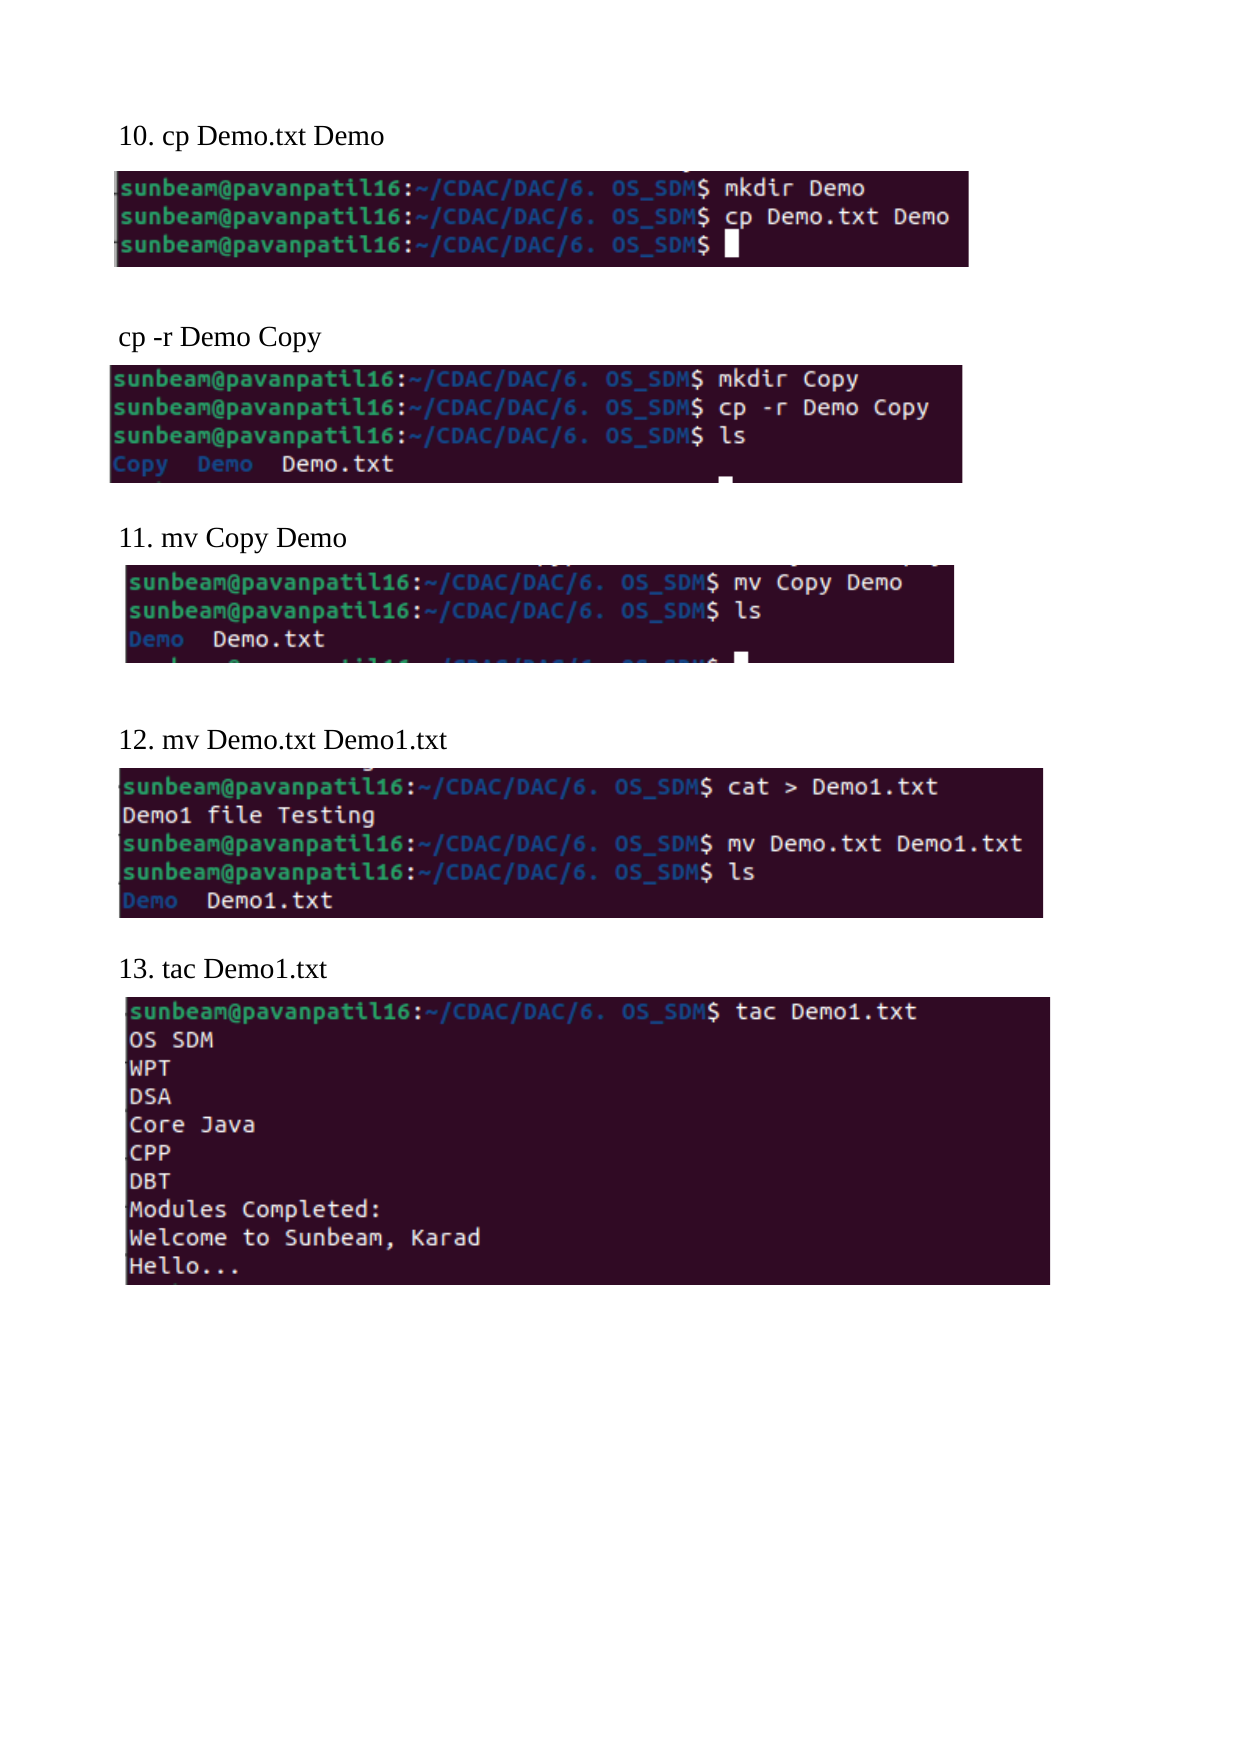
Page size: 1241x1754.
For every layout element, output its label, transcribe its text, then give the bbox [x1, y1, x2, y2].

picture [114, 171, 969, 267]
picture [107, 365, 963, 483]
picture [118, 768, 1044, 918]
text cp -r Demo Copy [118, 319, 1122, 353]
text 11. mv Copy Demo [118, 521, 1122, 554]
text 13. tac Demo1.txt [118, 951, 1122, 984]
text 12. mv Demo.txt Demo1.txt [118, 722, 1122, 755]
picture [125, 997, 1050, 1285]
picture [121, 565, 955, 663]
text 10. cp Demo.txt Demo [118, 118, 1122, 152]
